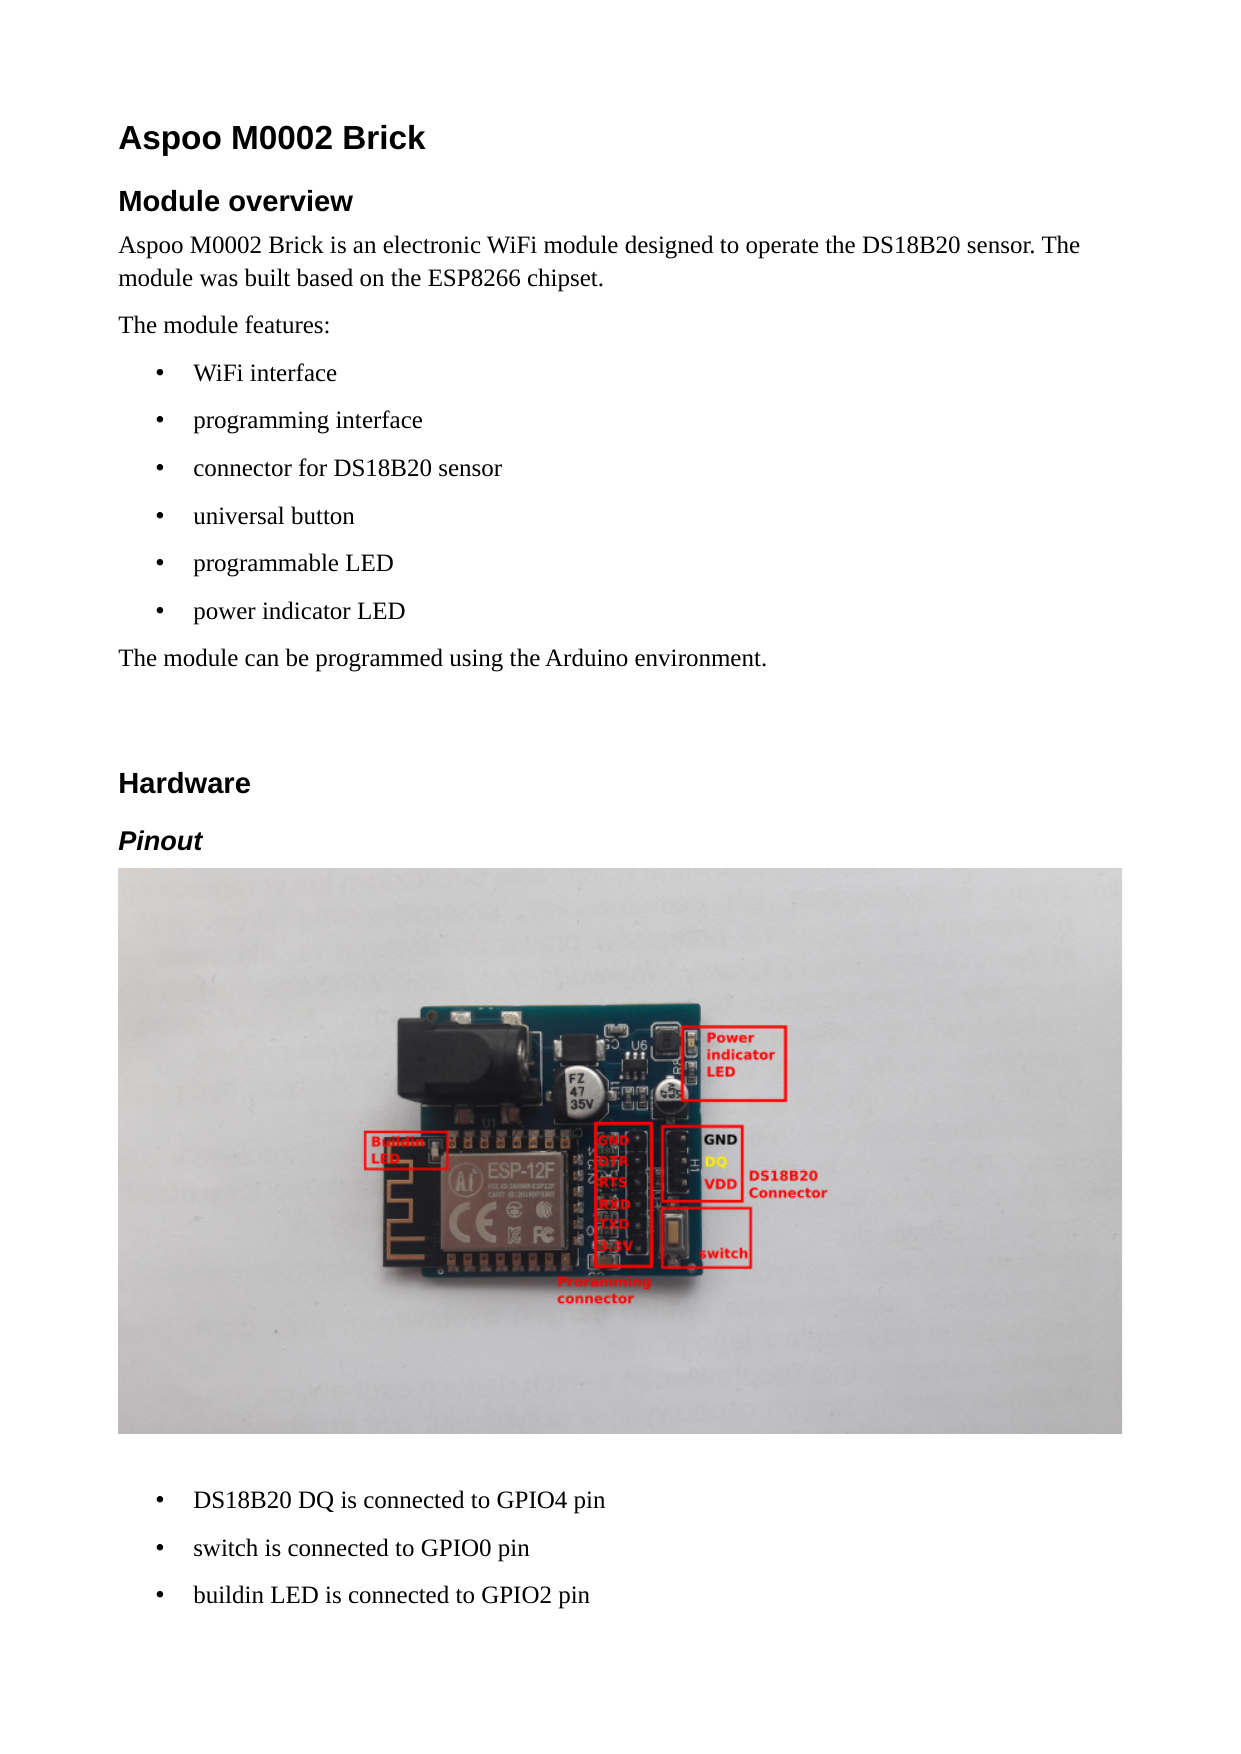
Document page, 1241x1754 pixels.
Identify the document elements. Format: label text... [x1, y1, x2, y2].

list power indicator LED [156, 596, 1122, 625]
subtitle Aspoo M0002 Brick [118, 118, 1122, 157]
list switch is connected to GPIO0 pin [156, 1533, 1122, 1562]
text The module features: [118, 310, 1122, 339]
list buildin LED is connected to GPIO2 pin [156, 1580, 1122, 1609]
list programming interface [156, 406, 1122, 434]
list programmable LED [156, 548, 1122, 577]
list universal button [156, 501, 1122, 529]
picture [118, 868, 1123, 1434]
subtitle Module overview [118, 184, 1122, 217]
subtitle Hardware [118, 766, 1122, 800]
text Aspoo M0002 Brick is an electronic WiFi module designed to operate the DS18B20 sensor. The module was built based on the ESP8266 chipset. [118, 230, 1122, 291]
list connector for DS18B20 sensor [156, 453, 1122, 482]
text The module can be programmed using the Arduino environment. [118, 643, 1122, 672]
subtitle Pinout [118, 825, 1122, 856]
list WiFi interface [156, 358, 1122, 387]
list DS18B20 DQ is connected to GPIO4 pin [156, 1485, 1122, 1514]
